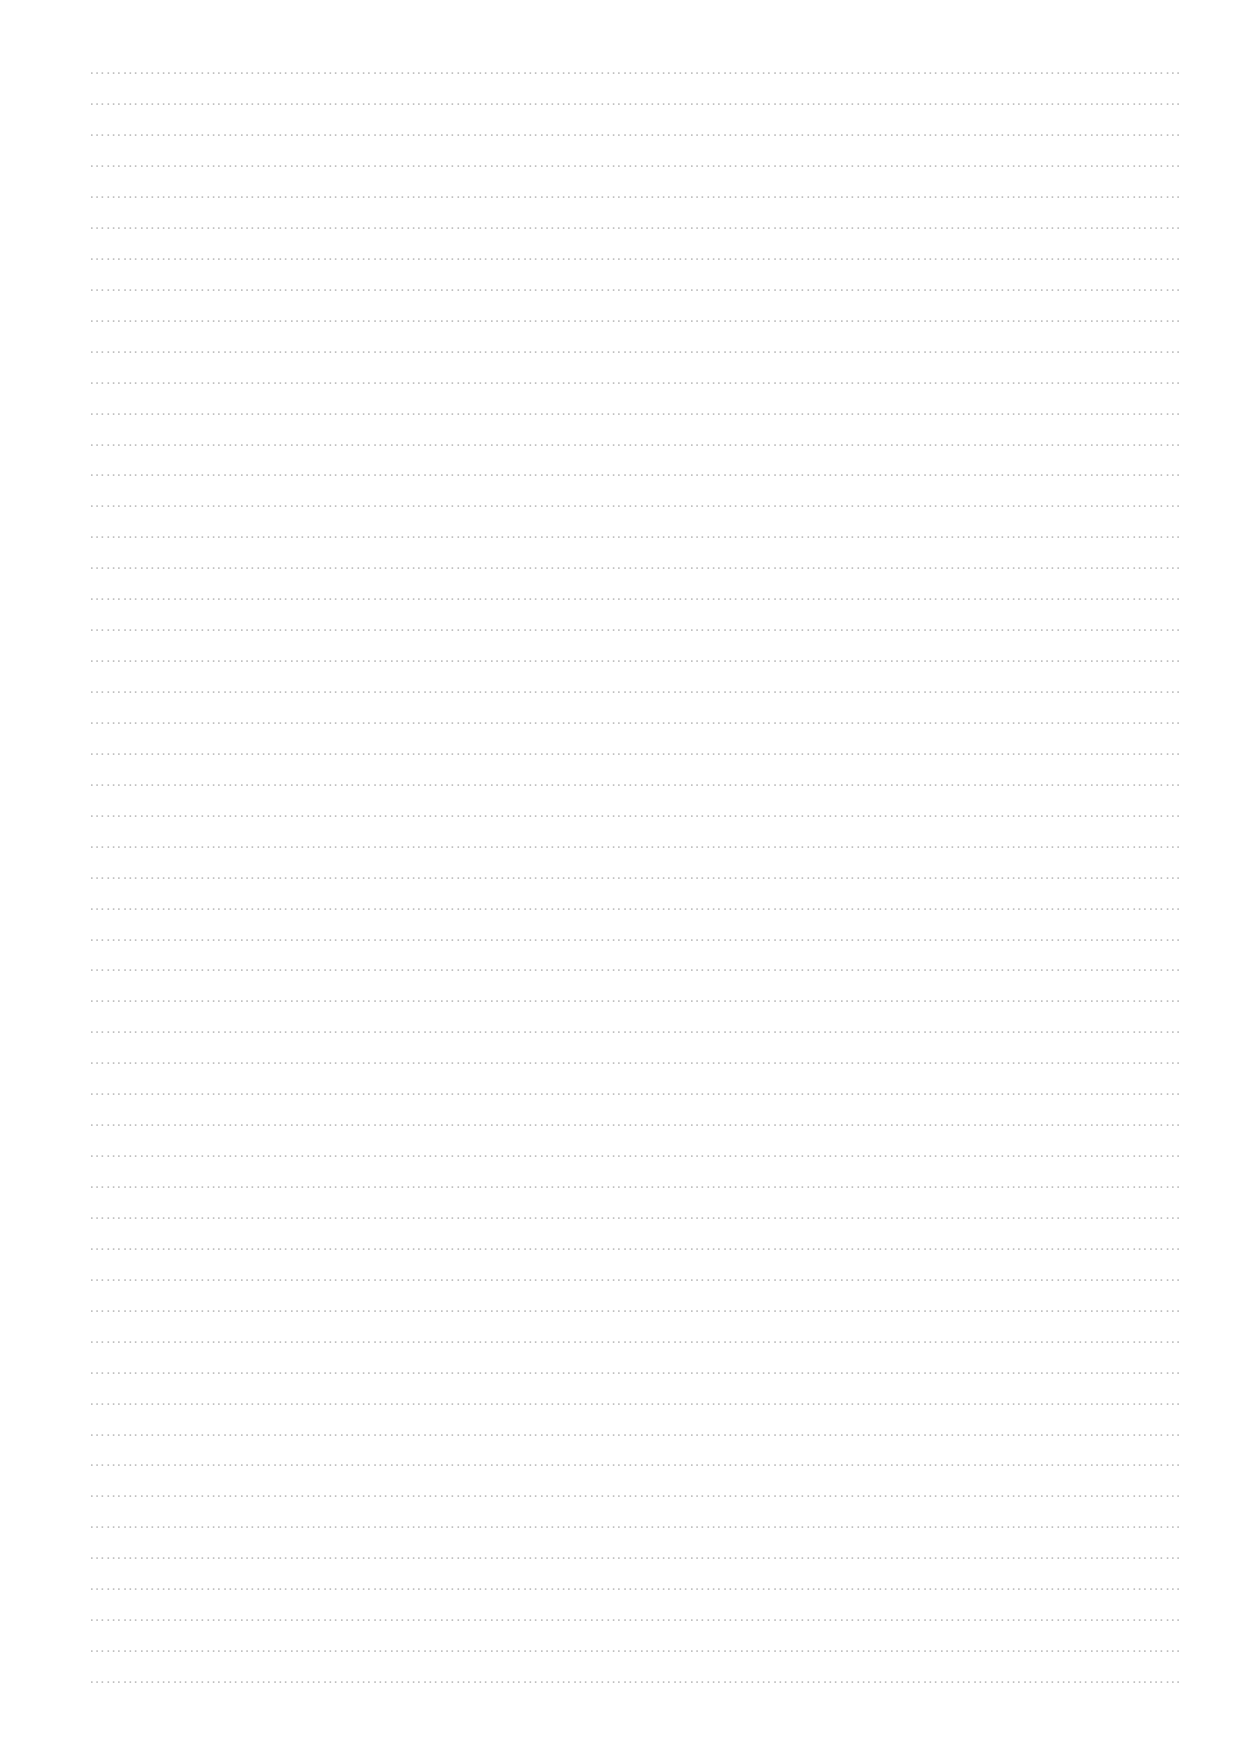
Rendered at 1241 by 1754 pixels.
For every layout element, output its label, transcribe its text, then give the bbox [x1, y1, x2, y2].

text …………………………………………………………………………………………………………………………………………………………………..………… [88, 121, 1181, 140]
text …………………………………………………………………………………………………………………………………………………………………..………… [88, 1637, 1181, 1656]
text …………………………………………………………………………………………………………………………………………………………………..………… [88, 1111, 1181, 1130]
text …………………………………………………………………………………………………………………………………………………………………..………… [88, 1204, 1181, 1223]
text …………………………………………………………………………………………………………………………………………………………………..………… [88, 894, 1181, 913]
text …………………………………………………………………………………………………………………………………………………………………..………… [88, 492, 1181, 511]
text …………………………………………………………………………………………………………………………………………………………………..………… [88, 709, 1181, 728]
text …………………………………………………………………………………………………………………………………………………………………..………… [88, 307, 1181, 326]
text …………………………………………………………………………………………………………………………………………………………………..………… [88, 1389, 1181, 1408]
text …………………………………………………………………………………………………………………………………………………………………..………… [88, 399, 1181, 418]
text …………………………………………………………………………………………………………………………………………………………………..………… [88, 1018, 1181, 1037]
text …………………………………………………………………………………………………………………………………………………………………..………… [88, 554, 1181, 573]
text …………………………………………………………………………………………………………………………………………………………………..………… [88, 678, 1181, 697]
text …………………………………………………………………………………………………………………………………………………………………..………… [88, 1606, 1181, 1625]
text …………………………………………………………………………………………………………………………………………………………………..………… [88, 152, 1181, 171]
text …………………………………………………………………………………………………………………………………………………………………..………… [88, 1513, 1181, 1532]
text …………………………………………………………………………………………………………………………………………………………………..………… [88, 832, 1181, 852]
text …………………………………………………………………………………………………………………………………………………………………..………… [88, 740, 1181, 759]
text …………………………………………………………………………………………………………………………………………………………………..………… [88, 1266, 1181, 1285]
text …………………………………………………………………………………………………………………………………………………………………..………… [88, 1049, 1181, 1068]
text …………………………………………………………………………………………………………………………………………………………………..………… [88, 214, 1181, 233]
text …………………………………………………………………………………………………………………………………………………………………..………… [88, 1173, 1181, 1192]
text …………………………………………………………………………………………………………………………………………………………………..………… [88, 1358, 1181, 1378]
text …………………………………………………………………………………………………………………………………………………………………..………… [88, 368, 1181, 388]
text …………………………………………………………………………………………………………………………………………………………………..………… [88, 245, 1181, 264]
text …………………………………………………………………………………………………………………………………………………………………..………… [88, 1080, 1181, 1099]
text …………………………………………………………………………………………………………………………………………………………………..………… [88, 1575, 1181, 1594]
text …………………………………………………………………………………………………………………………………………………………………..………… [88, 1544, 1181, 1563]
text …………………………………………………………………………………………………………………………………………………………………..………… [88, 1297, 1181, 1316]
text …………………………………………………………………………………………………………………………………………………………………..………… [88, 337, 1181, 357]
text …………………………………………………………………………………………………………………………………………………………………..………… [88, 1451, 1181, 1470]
text …………………………………………………………………………………………………………………………………………………………………..………… [88, 585, 1181, 604]
text …………………………………………………………………………………………………………………………………………………………………..………… [88, 1327, 1181, 1347]
text …………………………………………………………………………………………………………………………………………………………………..………… [88, 987, 1181, 1006]
text …………………………………………………………………………………………………………………………………………………………………..………… [88, 925, 1181, 944]
text …………………………………………………………………………………………………………………………………………………………………..………… [88, 1235, 1181, 1254]
text …………………………………………………………………………………………………………………………………………………………………..………… [88, 59, 1181, 78]
text …………………………………………………………………………………………………………………………………………………………………..………… [88, 1142, 1181, 1161]
text …………………………………………………………………………………………………………………………………………………………………..………… [88, 1482, 1181, 1501]
text …………………………………………………………………………………………………………………………………………………………………..………… [88, 523, 1181, 542]
text …………………………………………………………………………………………………………………………………………………………………..………… [88, 90, 1181, 109]
text …………………………………………………………………………………………………………………………………………………………………..………… [88, 461, 1181, 480]
text …………………………………………………………………………………………………………………………………………………………………..………… [88, 956, 1181, 975]
text …………………………………………………………………………………………………………………………………………………………………..………… [88, 863, 1181, 883]
text …………………………………………………………………………………………………………………………………………………………………..………… [88, 647, 1181, 666]
text …………………………………………………………………………………………………………………………………………………………………..………… [88, 802, 1181, 821]
text …………………………………………………………………………………………………………………………………………………………………..………… [88, 276, 1181, 295]
text …………………………………………………………………………………………………………………………………………………………………..………… [88, 1668, 1181, 1687]
text …………………………………………………………………………………………………………………………………………………………………..………… [88, 430, 1181, 449]
text …………………………………………………………………………………………………………………………………………………………………..………… [88, 771, 1181, 790]
text …………………………………………………………………………………………………………………………………………………………………..………… [88, 183, 1181, 202]
text …………………………………………………………………………………………………………………………………………………………………..………… [88, 1420, 1181, 1439]
text …………………………………………………………………………………………………………………………………………………………………..………… [88, 616, 1181, 635]
